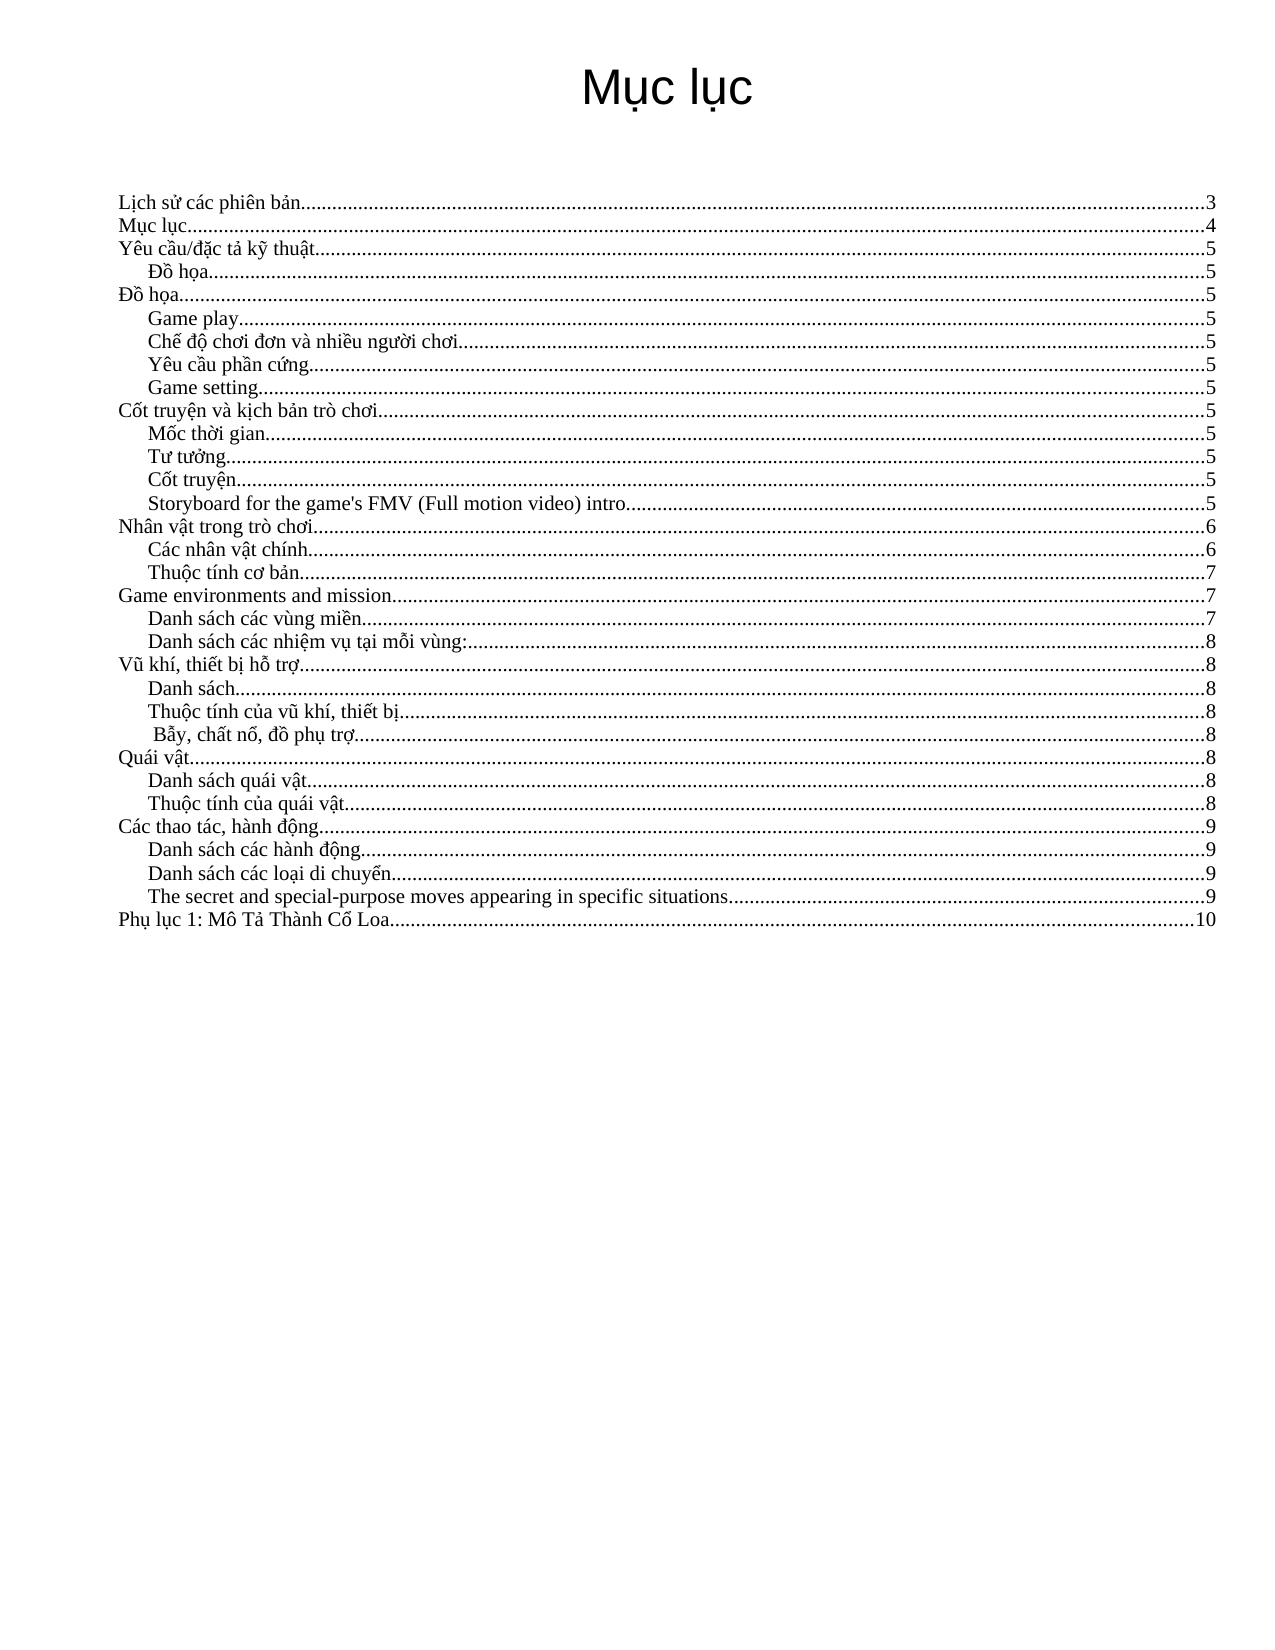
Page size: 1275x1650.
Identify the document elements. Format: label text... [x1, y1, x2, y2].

text Bẫy, chất nổ, đồ phụ trợ 8 [148, 723, 1216, 746]
text Cốt truyện và kịch bản trò chơi 5 [118, 399, 1216, 422]
text Yêu cầu phần cứng 5 [148, 353, 1216, 376]
text Yêu cầu/đặc tả kỹ thuật 5 [118, 237, 1216, 260]
text Các thao tác, hành động 9 [118, 815, 1216, 838]
text Danh sách các nhiệm vụ tại mỗi vùng: 8 [148, 630, 1216, 653]
text Danh sách các vùng miền 7 [148, 607, 1216, 630]
text Phụ lục 1: Mô Tả Thành Cổ Loa 10 [118, 908, 1216, 931]
text The secret and special-purpose moves appearing in specific situations. 9 [148, 884, 1216, 908]
text Chế độ chơi đơn và nhiều người chơi 5 [148, 329, 1216, 353]
text Cốt truyện 5 [148, 468, 1216, 491]
text Thuộc tính của vũ khí, thiết bị 8 [148, 699, 1216, 723]
text Các nhân vật chính 6 [148, 538, 1216, 561]
text Lịch sử các phiên bản 3 [118, 191, 1216, 214]
text Nhân vật trong trò chơi 6 [118, 514, 1216, 538]
text Danh sách 8 [148, 676, 1216, 699]
text Thuộc tính của quái vật 8 [148, 792, 1216, 815]
text Mục lục 4 [118, 214, 1216, 237]
text Danh sách các hành động 9 [148, 838, 1216, 861]
text Danh sách các loại di chuyển 9 [148, 861, 1216, 884]
text Đồ họa 5 [118, 283, 1216, 306]
text Storyboard for the game's FMV (Full motion video) intro. 5 [148, 491, 1216, 514]
text Đồ họa 5 [148, 260, 1216, 283]
text Game environments and mission 7 [118, 584, 1216, 607]
text Vũ khí, thiết bị hỗ trợ 8 [118, 653, 1216, 676]
text Thuộc tính cơ bản 7 [148, 561, 1216, 584]
text Mốc thời gian 5 [148, 422, 1216, 445]
text Tư tưởng 5 [148, 445, 1216, 468]
text Quái vật 8 [118, 746, 1216, 769]
text Danh sách quái vật 8 [148, 769, 1216, 792]
text Game setting 5 [148, 376, 1216, 399]
text Mục lục [118, 59, 1216, 115]
text Game play 5 [148, 306, 1216, 329]
